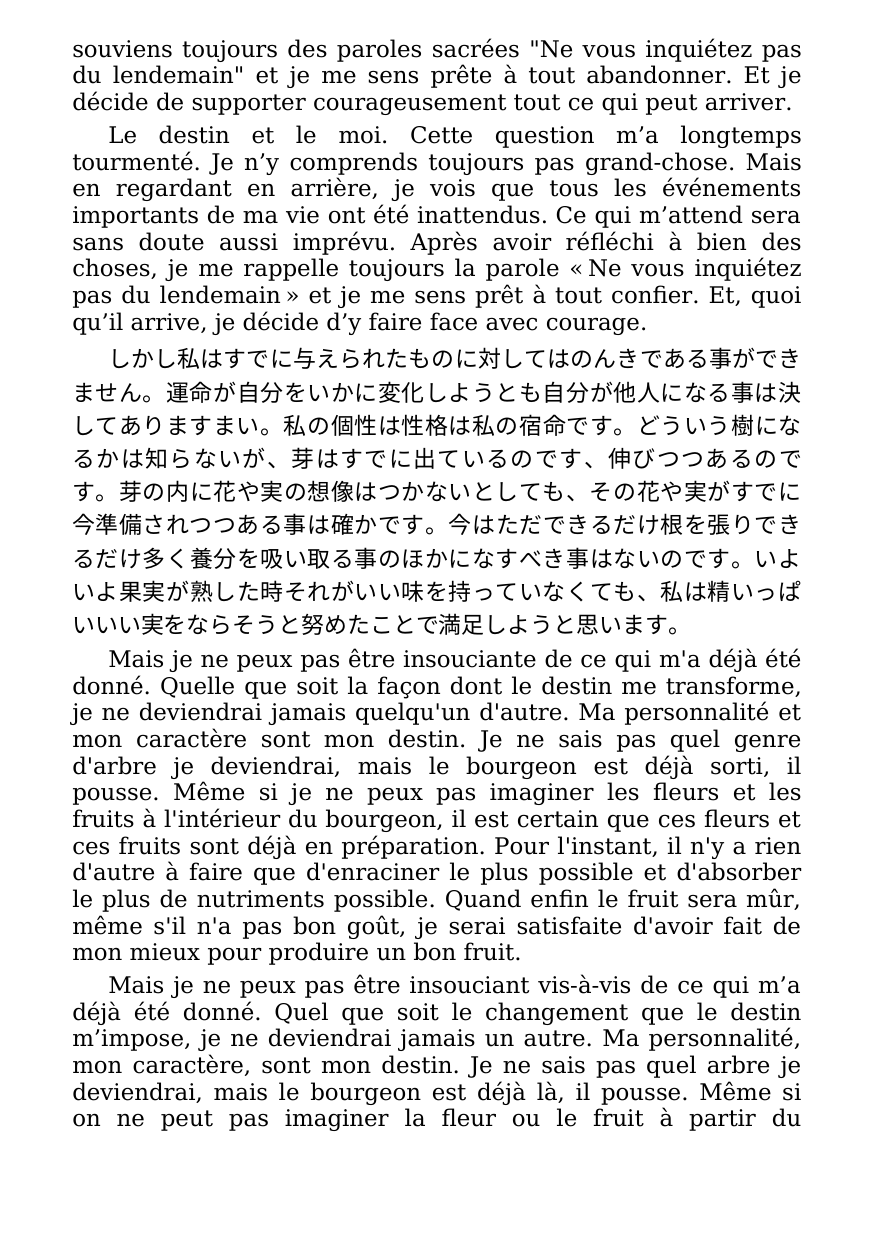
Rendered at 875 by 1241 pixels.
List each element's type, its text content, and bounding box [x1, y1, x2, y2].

text しかし私はすでに与えられたものに対してはのんきである事ができません。運命が自分をいかに変化しようとも自分が他人になる事は決してありますまい。私の個性は性格は私の宿命です。どういう樹になるかは知らないが、芽はすでに出ているのです、伸びつつあるのです。芽の内に花や実の想像はつかないとしても、その花や実がすでに今準備されつつある事は確かです。今はただできるだけ根を張りできるだけ多く養分を吸い取る事のほかになすべき事はないのです。いよいよ果実が熟した時それがいい味を持っていなくても、私は精いっぱいいい実をならそうと努めたことで満足しようと思います。 [72, 341, 802, 640]
text souviens toujours des paroles sacrées "Ne vous inquiétez pas du lendemain" et je me sens prête à tout abandonner. Et je décide de supporter courageusement tout ce qui peut arriver. [72, 36, 802, 116]
text Mais je ne peux pas être insouciant vis-à-vis de ce qui m’a déjà été donné. Quel que soit le changement que le destin m’impose, je ne deviendrai jamais un autre. Ma personnalité, mon caractère, sont mon destin. Je ne sais pas quel arbre je deviendrai, mais le bourgeon est déjà là, il pousse. Même si on ne peut pas imaginer la fleur ou le fruit à partir du [72, 972, 802, 1132]
text Le destin et le moi. Cette question m’a longtemps tourmenté. Je n’y comprends toujours pas grand-chose. Mais en regardant en arrière, je vois que tous les événements importants de ma vie ont été inattendus. Ce qui m’attend sera sans doute aussi imprévu. Après avoir réfléchi à bien des choses, je me rappelle toujours la parole « Ne vous inquiétez pas du lendemain » et je me sens prêt à tout confier. Et, quoi qu’il arrive, je décide d’y faire face avec courage. [72, 122, 802, 335]
text Mais je ne peux pas être insouciante de ce qui m'a déjà été donné. Quelle que soit la façon dont le destin me transforme, je ne deviendrai jamais quelqu'un d'autre. Ma personnalité et mon caractère sont mon destin. Je ne sais pas quel genre d'arbre je deviendrai, mais le bourgeon est déjà sorti, il pousse. Même si je ne peux pas imaginer les fleurs et les fruits à l'intérieur du bourgeon, il est certain que ces fleurs et ces fruits sont déjà en préparation. Pour l'instant, il n'y a rien d'autre à faire que d'enraciner le plus possible et d'absorber le plus de nutriments possible. Quand enfin le fruit sera mûr, même s'il n'a pas bon goût, je serai satisfaite d'avoir fait de mon mieux pour produire un bon fruit. [72, 646, 802, 966]
